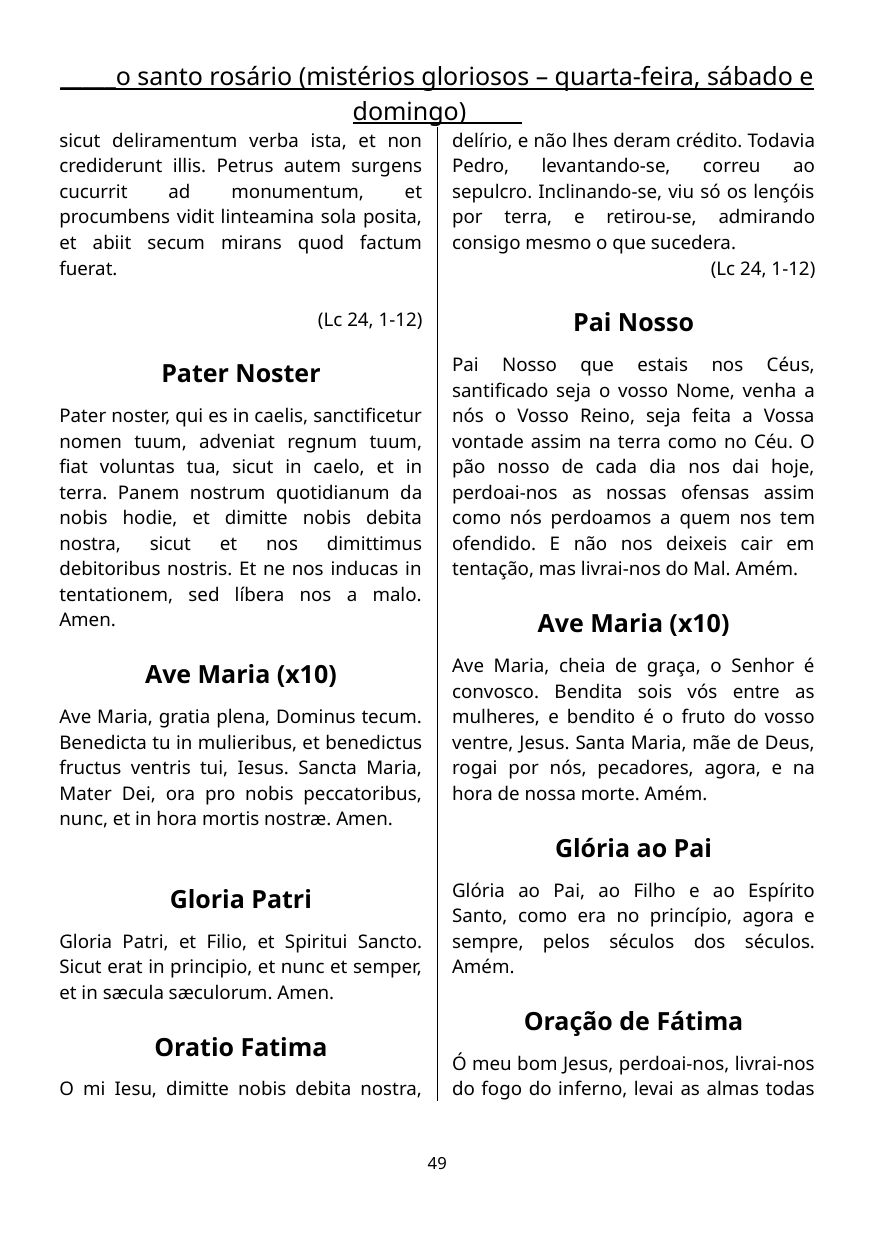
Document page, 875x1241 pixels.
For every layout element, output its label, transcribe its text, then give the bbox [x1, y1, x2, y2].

table_header delírio, e não lhes deram crédito. Todavia Pedro, levantando-se, correu ao sepulcro. Inclinando-se, viu só os lençóis por terra, e retirou-se, admirando consigo mesmo o que sucedera. (Lc 24, 1-12) Pai Nosso Pai Nosso que estais nos Céus, santificado seja o vosso Nome, venha a nós o Vosso Reino, seja feita a Vossa vontade assim na terra como no Céu. O pão nosso de cada dia nos dai hoje, perdoai-nos as nossas ofensas assim como nós perdoamos a quem nos tem ofendido. E não nos deixeis cair em tentação, mas livrai-nos do Mal. Amém. Ave Maria (x10) Ave Maria, cheia de graça, o Senhor é convosco. Bendita sois vós entre as mulheres, e bendito é o fruto do vosso ventre, Jesus. Santa Maria, mãe de Deus, rogai por nós, pecadores, agora, e na hora de nossa morte. Amém. Glória ao Pai Glória ao Pai, ao Filho e ao Espírito Santo, como era no princípio, agora e sempre, pelos séculos dos séculos. Amém. Oração de Fátima Ó meu bom Jesus, perdoai-nos, livrai-nos do fogo do inferno, levai as almas todas [438, 127, 830, 1101]
table_header sicut deliramentum verba ista, et non crediderunt illis. Petrus autem surgens cucurrit ad monumentum, et procumbens vidit linteamina sola posita, et abiit secum mirans quod factum fuerat. (Lc 24, 1-12) Pater Noster Pater noster, qui es in caelis, sanctificetur nomen tuum, adveniat regnum tuum, fiat voluntas tua, sicut in caelo, et in terra. Panem nostrum quotidianum da nobis hodie, et dimitte nobis debita nostra, sicut et nos dimittimus debitoribus nostris. Et ne nos inducas in tentationem, sed líbera nos a malo. Amen. Ave Maria (x10) Ave Maria, gratia plena, Dominus tecum. Benedicta tu in mulieribus, et benedictus fructus ventris tui, Iesus. Sancta Maria, Mater Dei, ora pro nobis peccatoribus, nunc, et in hora mortis nostræ. Amen. Gloria Patri Gloria Patri, et Filio, et Spiritui Sancto. Sicut erat in principio, et nunc et semper, et in sæcula sæculorum. Amen. Oratio Fatima O mi Iesu, dimitte nobis debita nostra, [44, 127, 437, 1101]
